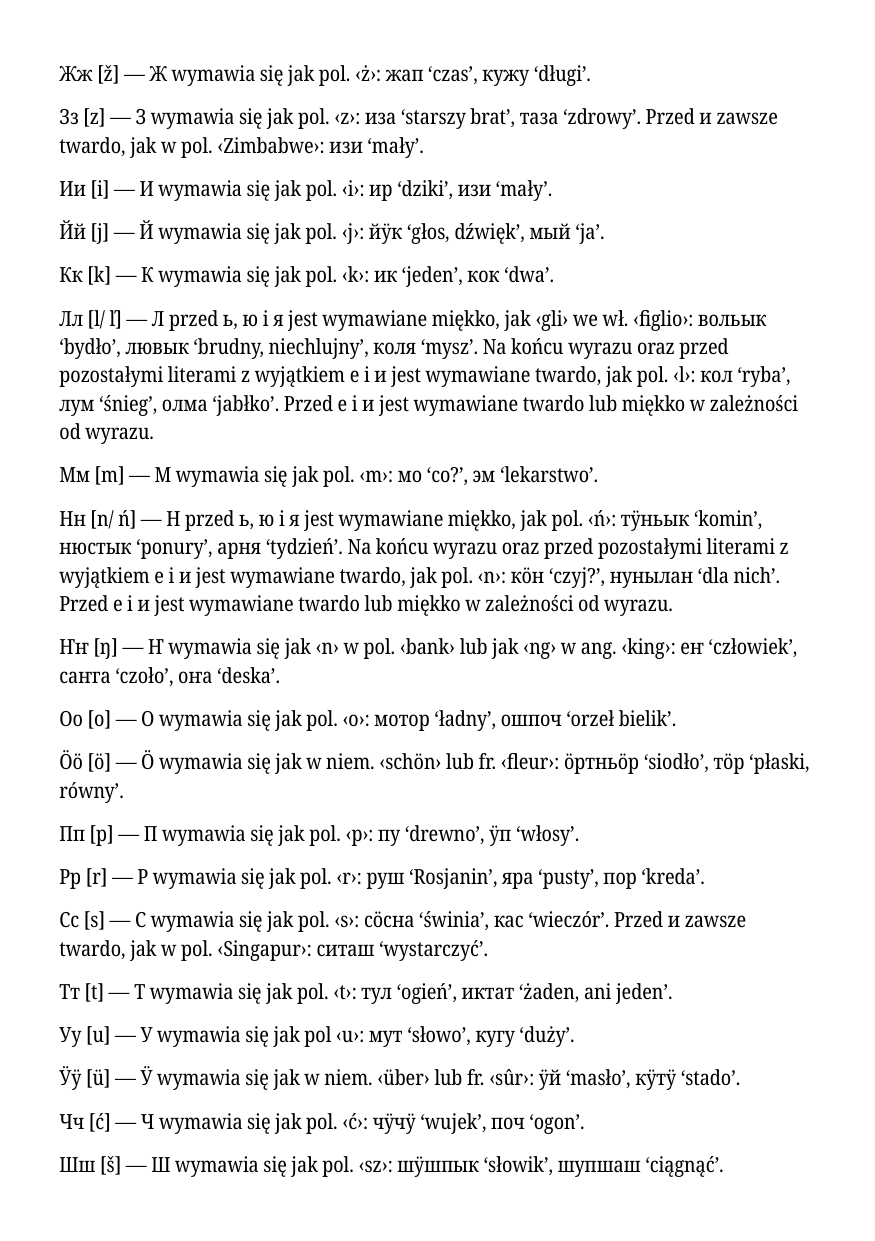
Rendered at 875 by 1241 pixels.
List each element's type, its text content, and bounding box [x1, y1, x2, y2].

text Оо [o] — О wymawia się jak pol. ‹o›: мотор ‘ładny’, ошпоч ‘orzeł bielik’. [59, 704, 815, 732]
text Жж [ž] — Ж wymawia się jak pol. ‹ż›: жап ‘czas’, кужу ‘długi’. [59, 59, 815, 87]
text Йй [j] — Й wymawia się jak pol. ‹j›: йӱк ‘głos, dźwięk’, мый ‘ja’. [59, 217, 815, 246]
text Кк [k] — К wymawia się jak pol. ‹k›: ик ‘jeden’, кок ‘dwa’. [59, 260, 815, 289]
text Ҥҥ [ŋ] — Ҥ wymawia się jak ‹n› w pol. ‹bank› lub jak ‹ng› w ang. ‹king›: еҥ ‘człowiek’, саҥга ‘czoło’, оҥа ‘deska’. [59, 632, 815, 689]
text Ии [i] — И wymawia się jak pol. ‹i›: ир ‘dziki’, изи ‘mały’. [59, 174, 815, 202]
text Нн [n/ ń] — Н przed ь, ю i я jest wymawiane miękko, jak pol. ‹ń›: тӱньык ‘komin’, нюстык ‘ponury’, арня ‘tydzień’. Na końcu wyrazu oraz przed pozostałymi literami z wyjątkiem е i и jest wymawiane twardo, jak pol. ‹n›: кӧн ‘czyj?’, нунылан ‘dla nich’. Przed е i и jest wymawiane twardo lub miękko w zależności od wyrazu. [59, 504, 815, 618]
text Мм [m] — М wymawia się jak pol. ‹m›: мо ‘co?’, эм ‘lekarstwo’. [59, 461, 815, 489]
text Лл [l/ ľ] — Л przed ь, ю i я jest wymawiane miękko, jak ‹gli› we wł. ‹figlio›: вольык ‘bydło’, лювык ‘brudny, niechlujny’, коля ‘mysz’. Na końcu wyrazu oraz przed pozostałymi literami z wyjątkiem е i и jest wymawiane twardo, jak pol. ‹l›: кол ‘ryba’, лум ‘śnieg’, олма ‘jabłko’. Przed е i и jest wymawiane twardo lub miękko w zależności od wyrazu. [59, 304, 815, 446]
text Ӧӧ [ö] — Ӧ wymawia się jak w niem. ‹schön› lub fr. ‹fleur›: ӧртньӧр ‘siodło’, тӧр ‘płaski, równy’. [59, 747, 815, 804]
text Уу [u] — У wymawia się jak pol ‹u›: мут ‘słowo’, кугу ‘duży’. [59, 1020, 815, 1049]
text Ӱӱ [ü] — Ӱ wymawia się jak w niem. ‹über› lub fr. ‹sûr›: ӱй ‘masło’, кӱтӱ ‘stado’. [59, 1063, 815, 1092]
text Зз [z] — З wymawia się jak pol. ‹z›: иза ‘starszy brat’, таза ‘zdrowy’. Przed и zawsze twardo, jak w pol. ‹Zimbabwe›: изи ‘mały’. [59, 102, 815, 159]
text Сс [s] — С wymawia się jak pol. ‹s›: сӧсна ‘świnia’, кас ‘wieczór’. Przed и zawsze twardo, jak w pol. ‹Singapur›: ситаш ‘wystarczyć’. [59, 905, 815, 962]
text Шш [š] — Ш wymawia się jak pol. ‹sz›: шӱшпык ‘słowik’, шупшаш ‘ciągnąć’. [59, 1150, 815, 1178]
text Тт [t] — Т wymawia się jak pol. ‹t›: тул ‘ogień’, иктат ‘żaden, ani jeden’. [59, 977, 815, 1006]
text Пп [p] — П wymawia się jak pol. ‹p›: пу ‘drewno’, ӱп ‘włosy’. [59, 819, 815, 847]
text Рр [r] — Р wymawia się jak pol. ‹r›: руш ‘Rosjanin’, яра ‘pusty’, пор ‘kreda’. [59, 862, 815, 891]
text Чч [ć] — Ч wymawia się jak pol. ‹ć›: чӱчӱ ‘wujek’, поч ‘ogon’. [59, 1107, 815, 1135]
